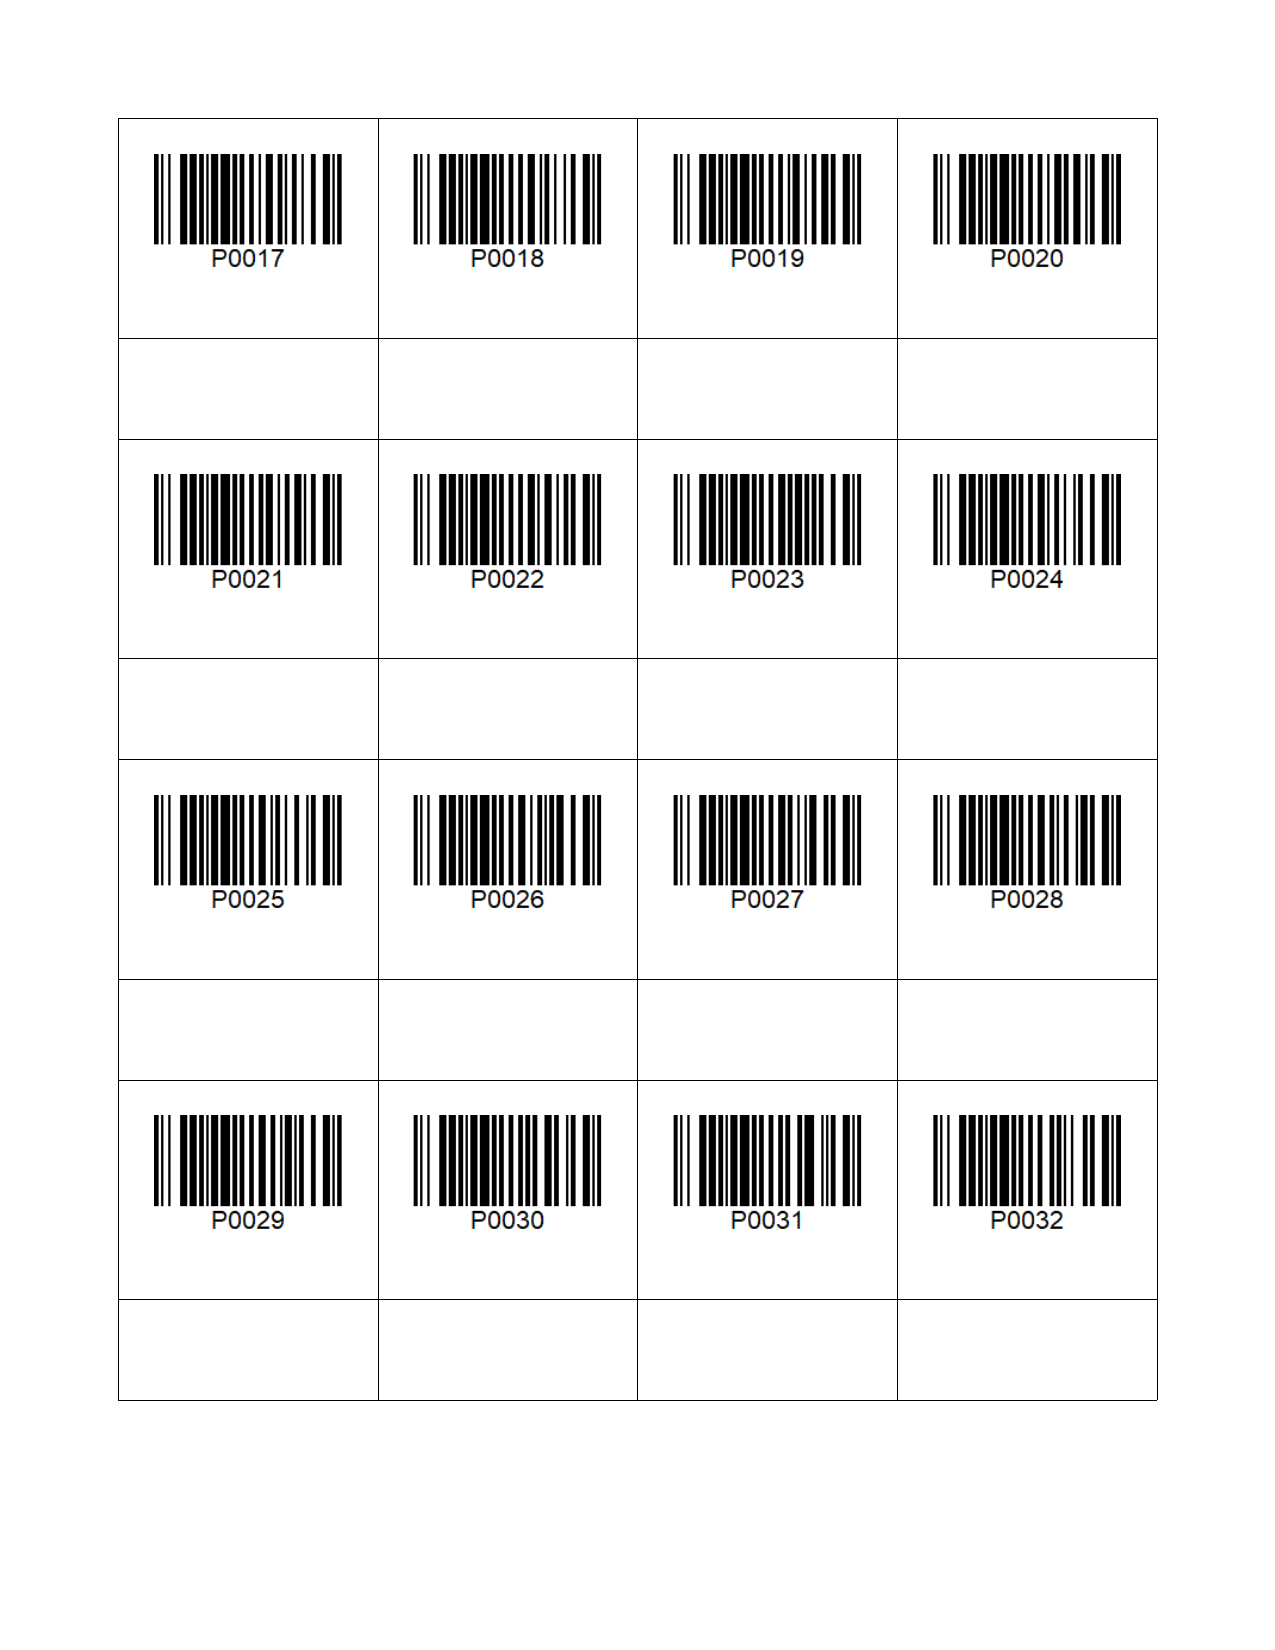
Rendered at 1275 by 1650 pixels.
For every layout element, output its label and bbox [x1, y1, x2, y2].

table_cell [119, 659, 378, 759]
table_cell [379, 1300, 637, 1400]
table_cell [119, 1300, 378, 1400]
picture [673, 474, 862, 594]
table_cell [119, 760, 378, 979]
picture [413, 795, 602, 914]
table_cell [119, 339, 378, 439]
picture [413, 154, 602, 273]
picture [933, 795, 1121, 914]
picture [673, 795, 862, 914]
table_cell [379, 1081, 637, 1299]
table_cell [379, 659, 637, 759]
table_cell [638, 440, 897, 658]
table_header [119, 119, 378, 338]
table_header [898, 119, 1157, 338]
table_cell [119, 1081, 378, 1299]
table_cell [898, 980, 1157, 1080]
table_cell [379, 760, 637, 979]
table_cell [638, 659, 897, 759]
picture [673, 1115, 862, 1235]
picture [154, 154, 342, 273]
table_header [379, 119, 637, 338]
table_cell [638, 760, 897, 979]
picture [154, 474, 342, 594]
table_cell [638, 980, 897, 1080]
picture [413, 1115, 602, 1235]
table_cell [638, 1081, 897, 1299]
picture [154, 795, 342, 914]
picture [154, 1115, 342, 1235]
table_cell [638, 1300, 897, 1400]
picture [413, 474, 602, 594]
picture [933, 1115, 1121, 1235]
table_cell [379, 980, 637, 1080]
table_cell [898, 339, 1157, 439]
picture [673, 154, 862, 273]
picture [933, 154, 1121, 273]
table_header [638, 119, 897, 338]
table_cell [119, 980, 378, 1080]
table_cell [898, 440, 1157, 658]
table_cell [898, 760, 1157, 979]
table_cell [898, 1300, 1157, 1400]
table_cell [119, 440, 378, 658]
table_cell [898, 659, 1157, 759]
picture [933, 474, 1121, 594]
table_cell [898, 1081, 1157, 1299]
table_cell [379, 339, 637, 439]
table_cell [379, 440, 637, 658]
table_cell [638, 339, 897, 439]
